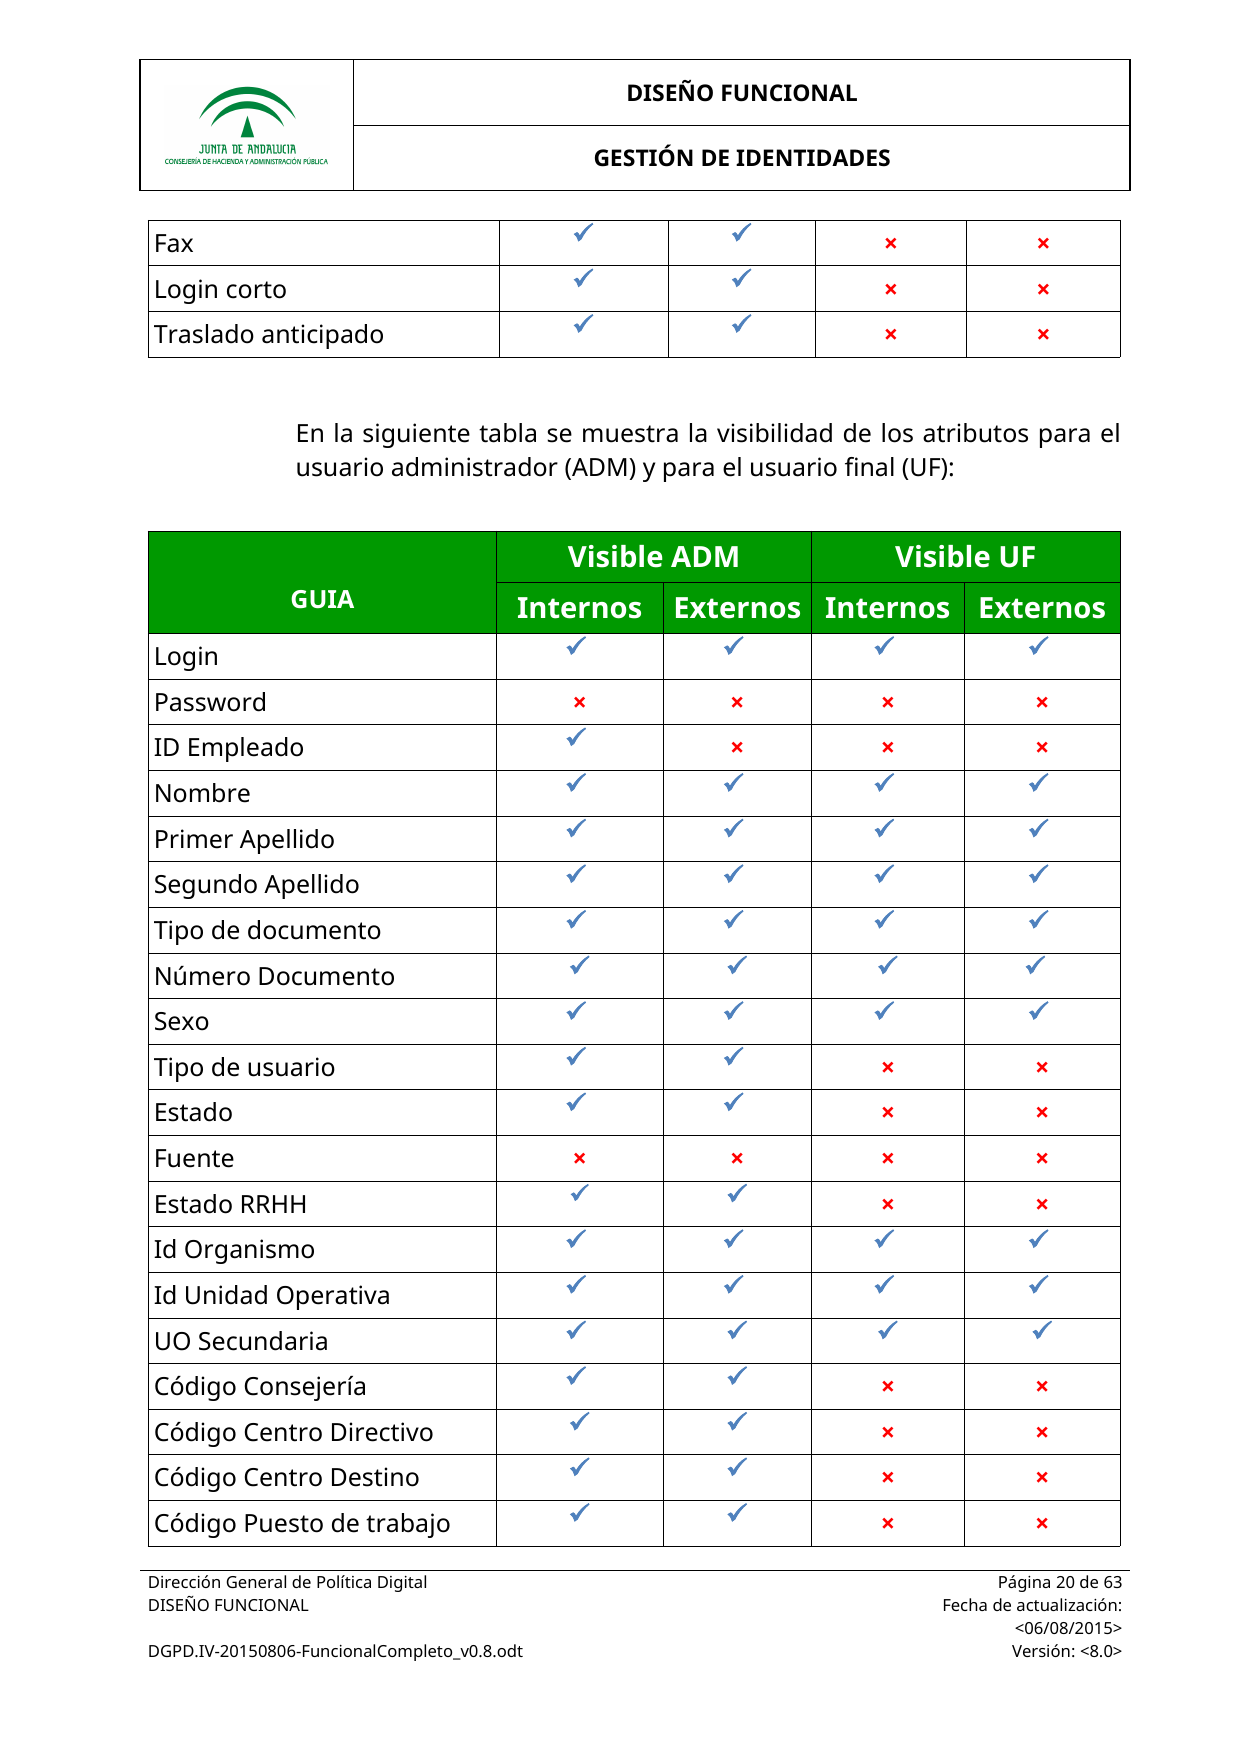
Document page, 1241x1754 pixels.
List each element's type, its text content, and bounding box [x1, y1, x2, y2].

table_cell ü [664, 771, 811, 816]
table_cell × [664, 725, 811, 770]
table_cell Internos [497, 583, 663, 633]
table_cell × [965, 1364, 1120, 1409]
table_cell ü [812, 1319, 964, 1363]
table_cell ü [497, 1501, 663, 1546]
table_cell × [812, 1182, 964, 1226]
table_cell × [967, 266, 1120, 311]
table_cell Password [149, 680, 496, 724]
table_cell ü [500, 312, 668, 357]
table_cell ü [812, 908, 964, 952]
table_cell ü [664, 1319, 811, 1363]
table_cell × [965, 1136, 1120, 1181]
table_cell ü [664, 908, 811, 952]
table_cell × [965, 680, 1120, 724]
table_cell × [812, 1090, 964, 1135]
table_cell × [812, 1045, 964, 1089]
table_cell Nombre [149, 771, 496, 816]
table_header Visible ADM [497, 532, 811, 582]
table_cell Fuente [149, 1136, 496, 1181]
table_cell ü [669, 221, 815, 265]
table_cell ü [812, 999, 964, 1044]
table_cell × [965, 1455, 1120, 1500]
table_cell ü [497, 908, 663, 952]
table_cell ü [812, 1273, 964, 1317]
table_cell Externos [965, 583, 1120, 633]
table_cell Código Centro Directivo [149, 1410, 496, 1454]
table_cell ü [497, 817, 663, 861]
table_cell × [965, 1045, 1120, 1089]
table_cell × [812, 1410, 964, 1454]
table_cell ü [965, 1319, 1120, 1363]
table_cell Login corto [149, 266, 499, 311]
table_cell × [812, 1136, 964, 1181]
table_cell × [812, 1501, 964, 1546]
table_cell ü [965, 1227, 1120, 1272]
table_cell Tipo de usuario [149, 1045, 496, 1089]
table_cell ü [500, 266, 668, 311]
table_cell ü [664, 1501, 811, 1546]
table_cell ü [669, 266, 815, 311]
table_cell ü [965, 634, 1120, 679]
table_cell ü [664, 862, 811, 907]
table_cell Login [149, 634, 496, 679]
table_cell ü [497, 1273, 663, 1317]
table_cell ü [965, 954, 1120, 998]
table_cell × [812, 1455, 964, 1500]
table_cell ü [669, 312, 815, 357]
table_cell ü [965, 1273, 1120, 1317]
table_cell ü [497, 999, 663, 1044]
table_cell ü [497, 1182, 663, 1226]
table_cell Tipo de documento [149, 908, 496, 952]
table_cell ü [812, 634, 964, 679]
table_cell × [664, 680, 811, 724]
table_cell × [967, 312, 1120, 357]
table_cell ü [812, 771, 964, 816]
table_cell × [812, 725, 964, 770]
table_cell ü [497, 725, 663, 770]
table_cell Estado [149, 1090, 496, 1135]
table_cell ü [664, 1364, 811, 1409]
table_cell UO Secundaria [149, 1319, 496, 1363]
table_cell ü [664, 1182, 811, 1226]
table_cell Id Organismo [149, 1227, 496, 1272]
table_cell × [816, 312, 966, 357]
table_cell ü [497, 1045, 663, 1089]
picture [164, 85, 330, 165]
table_cell ü [500, 221, 668, 265]
table_cell ü [497, 1455, 663, 1500]
table_cell × [965, 1501, 1120, 1546]
table_cell × [967, 221, 1120, 265]
table_cell ü [664, 1045, 811, 1089]
table_cell ü [664, 954, 811, 998]
table_cell ü [965, 817, 1120, 861]
text En la siguiente tabla se muestra la visibilidad de los atributos para el usuario administrador (ADM) y para el usuario final (UF): [295, 416, 1122, 484]
table_cell ü [664, 817, 811, 861]
table_cell ü [497, 771, 663, 816]
table_cell ü [812, 817, 964, 861]
table_header GUIA [149, 532, 496, 633]
table_cell × [497, 1136, 663, 1181]
table_header Visible UF [812, 532, 1120, 582]
table_cell Traslado anticipado [149, 312, 499, 357]
table_cell × [664, 1136, 811, 1181]
table_cell × [965, 1090, 1120, 1135]
table_cell Id Unidad Operativa [149, 1273, 496, 1317]
table_cell Internos [812, 583, 964, 633]
table_cell ü [664, 1090, 811, 1135]
table_cell ID Empleado [149, 725, 496, 770]
table_cell ü [664, 634, 811, 679]
table_cell Segundo Apellido [149, 862, 496, 907]
table_cell × [965, 1182, 1120, 1226]
table_cell ü [497, 1410, 663, 1454]
table_cell ü [664, 1455, 811, 1500]
table_cell ü [497, 1090, 663, 1135]
table_cell ü [664, 1410, 811, 1454]
table_cell ü [497, 634, 663, 679]
table_cell × [497, 680, 663, 724]
table_cell ü [812, 1227, 964, 1272]
table_cell Primer Apellido [149, 817, 496, 861]
table_cell Número Documento [149, 954, 496, 998]
table_cell ü [812, 862, 964, 907]
table_cell Externos [664, 583, 811, 633]
table_cell ü [965, 908, 1120, 952]
table_cell × [816, 266, 966, 311]
table_cell ü [497, 1364, 663, 1409]
table_cell × [965, 725, 1120, 770]
table_cell ü [497, 862, 663, 907]
table_cell ü [965, 862, 1120, 907]
table_cell Código Centro Destino [149, 1455, 496, 1500]
table_cell ü [497, 1227, 663, 1272]
table_cell ü [965, 999, 1120, 1044]
table_cell Código Consejería [149, 1364, 496, 1409]
table_cell ü [664, 999, 811, 1044]
table_cell Código Puesto de trabajo [149, 1501, 496, 1546]
table_cell × [816, 221, 966, 265]
table_cell Estado RRHH [149, 1182, 496, 1226]
table_cell ü [965, 771, 1120, 816]
table_cell ü [497, 1319, 663, 1363]
table_cell ü [664, 1227, 811, 1272]
table_cell × [812, 1364, 964, 1409]
table_cell ü [664, 1273, 811, 1317]
table_cell ü [812, 954, 964, 998]
table_cell ü [497, 954, 663, 998]
table_cell Sexo [149, 999, 496, 1044]
table_cell Fax [149, 221, 499, 265]
table_cell × [965, 1410, 1120, 1454]
table_cell × [812, 680, 964, 724]
